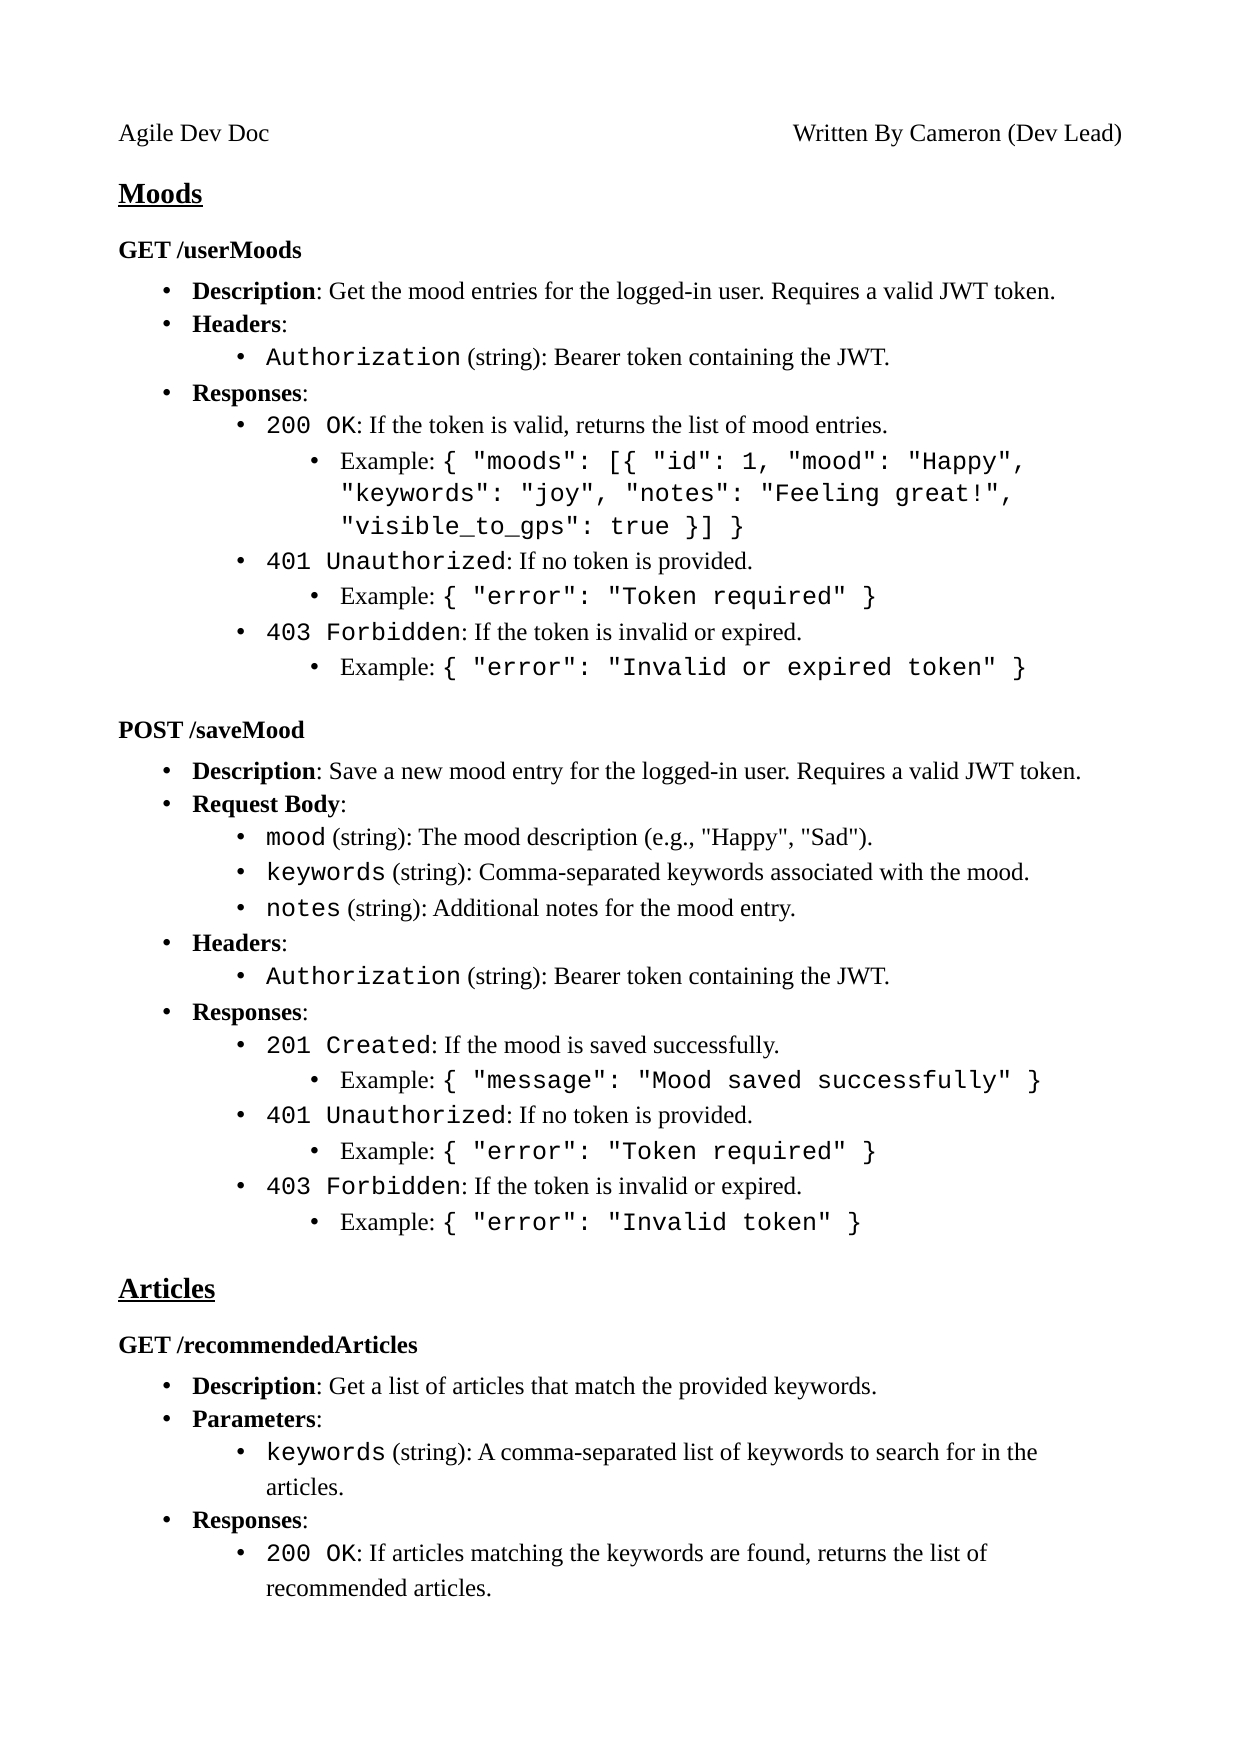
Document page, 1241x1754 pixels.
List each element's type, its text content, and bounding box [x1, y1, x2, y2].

subtitle GET /userMoods [118, 235, 1122, 264]
list Example: { "moods": [{ "id": 1, "mood": "Happy", "keywords": "joy", "notes": "Feeling great!", "visible_to_gps": true }] } [310, 446, 1122, 542]
list Description: Get a list of articles that match the provided keywords. [162, 1371, 1122, 1400]
list 200 OK: If the token is valid, returns the list of mood entries. [236, 411, 1122, 441]
list 403 Forbidden: If the token is invalid or expired. [236, 1171, 1122, 1202]
subtitle POST /saveMood [118, 715, 1122, 743]
subtitle GET /recommendedArticles [118, 1330, 1122, 1359]
list 201 Created: If the mood is saved successfully. [236, 1030, 1122, 1061]
list 401 Unauthorized: If no token is provided. [236, 546, 1122, 577]
list Example: { "error": "Token required" } [310, 1136, 1122, 1167]
list 401 Unauthorized: If no token is provided. [236, 1101, 1122, 1131]
list Example: { "message": "Mood saved successfully" } [310, 1065, 1122, 1096]
list Description: Save a new mood entry for the logged-in user. Requires a valid JWT token. [162, 756, 1122, 785]
subtitle Articles [118, 1271, 1122, 1305]
list Authorization (string): Bearer token containing the JWT. [236, 961, 1122, 992]
list Request Body: [162, 789, 1122, 818]
list keywords (string): A comma-separated list of keywords to search for in the articles. [236, 1437, 1122, 1501]
list Example: { "error": "Invalid token" } [310, 1207, 1122, 1238]
list Headers: [162, 309, 1122, 338]
subtitle Moods [118, 176, 1122, 210]
list Responses: [162, 997, 1122, 1026]
list mood (string): The mood description (e.g., "Happy", "Sad"). [236, 822, 1122, 853]
list Example: { "error": "Token required" } [310, 581, 1122, 612]
list notes (string): Additional notes for the mood entry. [236, 893, 1122, 924]
list Example: { "error": "Invalid or expired token" } [310, 652, 1122, 683]
list Responses: [162, 1505, 1122, 1534]
list Responses: [162, 378, 1122, 406]
list 200 OK: If articles matching the keywords are found, returns the list of recommended articles. [236, 1538, 1122, 1602]
list Authorization (string): Bearer token containing the JWT. [236, 342, 1122, 373]
list Description: Get the mood entries for the logged-in user. Requires a valid JWT token. [162, 276, 1122, 305]
list keywords (string): Comma-separated keywords associated with the mood. [236, 857, 1122, 888]
list 403 Forbidden: If the token is invalid or expired. [236, 617, 1122, 648]
list Parameters: [162, 1404, 1122, 1433]
list Headers: [162, 928, 1122, 957]
